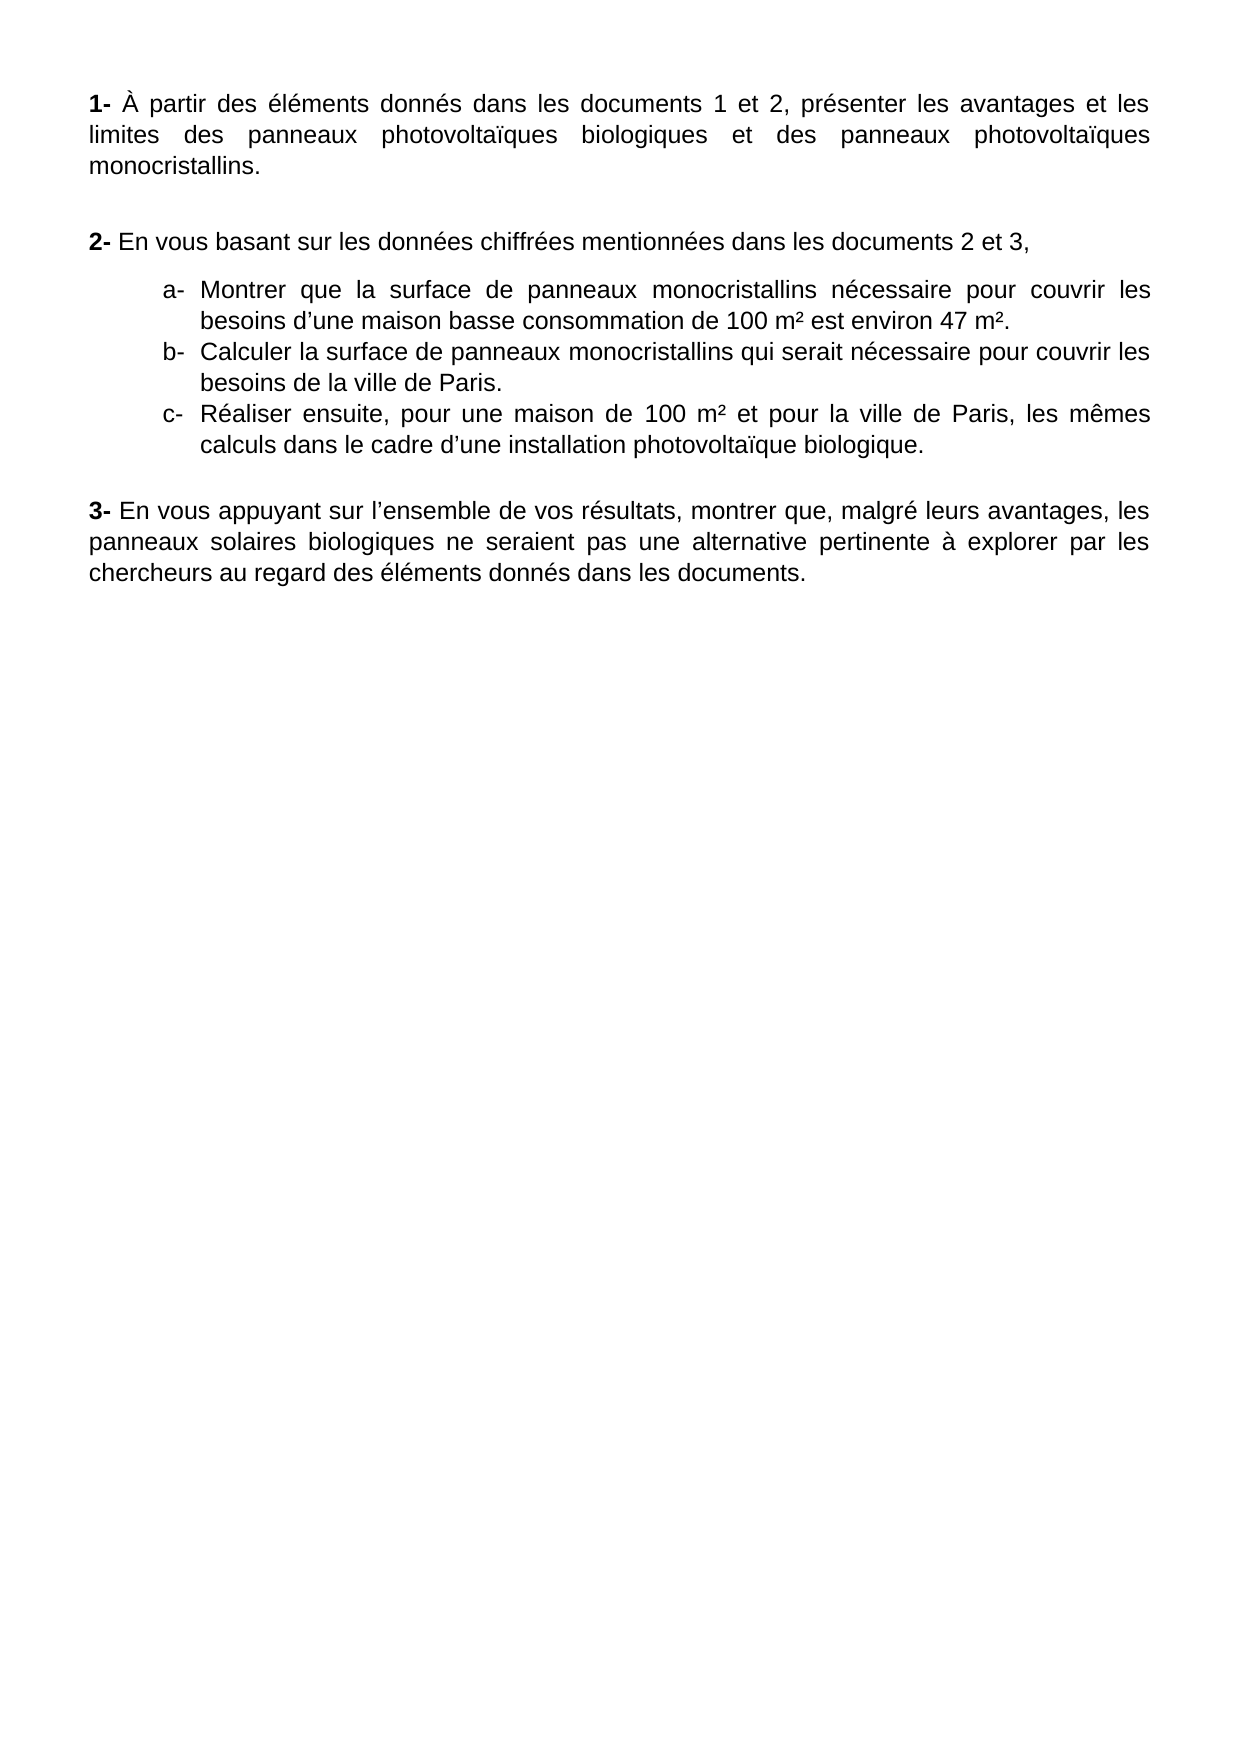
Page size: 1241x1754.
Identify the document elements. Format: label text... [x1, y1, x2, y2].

list Montrer que la surface de panneaux monocristallins nécessaire pour couvrir les besoins d’une maison basse consommation de 100 m² est environ 47 m². [162, 275, 1152, 335]
list Réaliser ensuite, pour une maison de 100 m² et pour la ville de Paris, les mêmes calculs dans le cadre d’une installation photovoltaïque biologique. [162, 399, 1152, 459]
text 2- En vous basant sur les données chiffrées mentionnées dans les documents 2 et 3, [89, 227, 1152, 256]
text 3- En vous appuyant sur l’ensemble de vos résultats, montrer que, malgré leurs avantages, les panneaux solaires biologiques ne seraient pas une alternative pertinente à explorer par les chercheurs au regard des éléments donnés dans les documents. [89, 496, 1152, 587]
text 1- À partir des éléments donnés dans les documents 1 et 2, présenter les avantages et les limites des panneaux photovoltaïques biologiques et des panneaux photovoltaïques monocristallins. [89, 89, 1152, 179]
list Calculer la surface de panneaux monocristallins qui serait nécessaire pour couvrir les besoins de la ville de Paris. [162, 337, 1152, 397]
